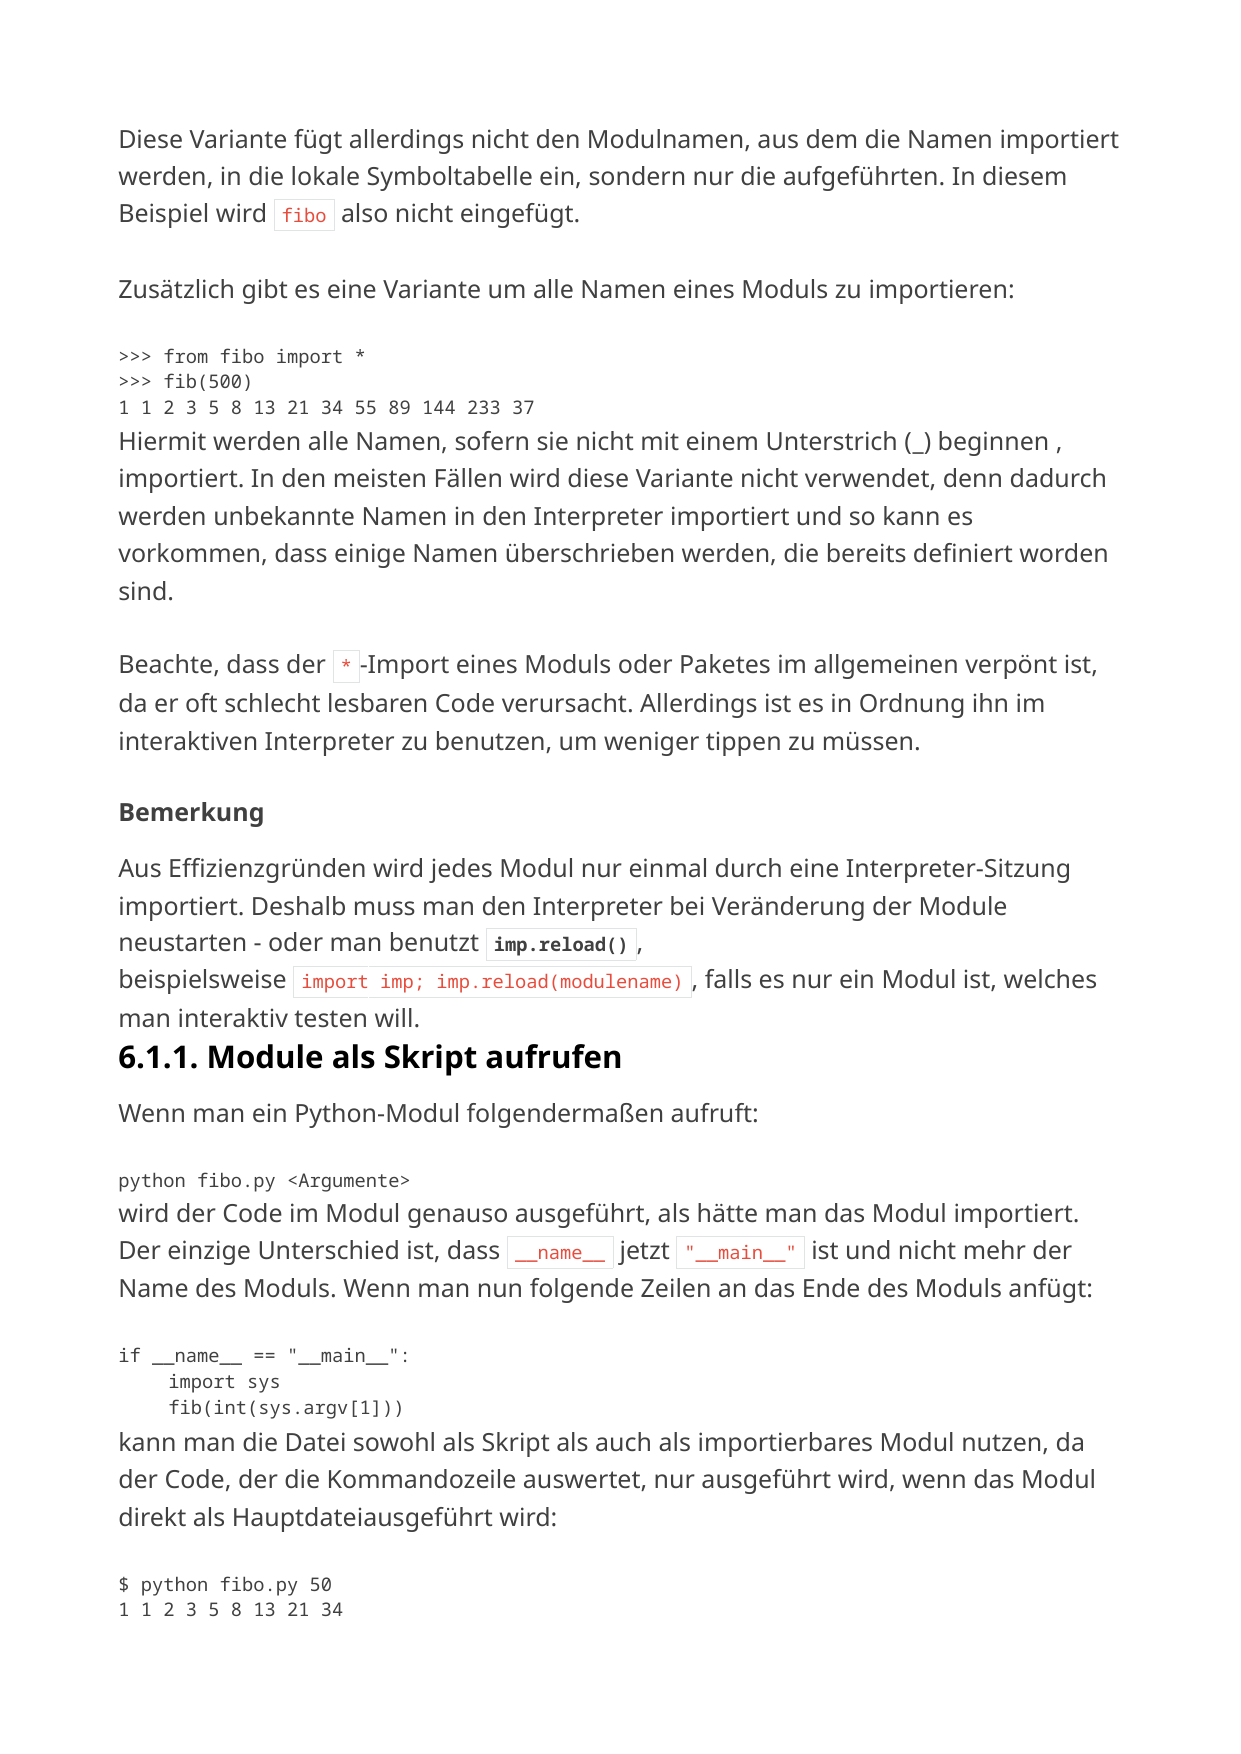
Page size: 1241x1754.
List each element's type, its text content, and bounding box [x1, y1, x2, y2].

text wird der Code im Modul genauso ausgeführt, als hätte man das Modul importiert. Der einzige Unterschied ist, dass __name__ jetzt "__main__" ist und nicht mehr der Name des Moduls. Wenn man nun folgende Zeilen an das Ende des Moduls anfügt: [118, 1193, 1122, 1305]
text 1 1 2 3 5 8 13 21 34 55 89 144 233 37 [118, 394, 1122, 420]
text $ python fibo.py 50 [118, 1571, 1122, 1596]
text fib(int(sys.argv[1])) [118, 1394, 1122, 1421]
text Bemerkung [118, 795, 1122, 829]
text 1 1 2 3 5 8 13 21 34 [118, 1596, 1122, 1622]
text Zusätzlich gibt es eine Variante um alle Namen eines Moduls zu importieren: [118, 268, 1122, 306]
text Aus Effizienzgründen wird jedes Modul nur einmal durch eine Interpreter-Sitzung importiert. Deshalb muss man den Interpreter bei Veränderung der Module neustarten - oder man benutzt imp.reload(), beispielsweise import imp; imp.reload(modulename), falls es nur ein Modul ist, welches man interaktiv testen will. [118, 847, 1122, 1035]
text Diese Variante fügt allerdings nicht den Modulnamen, aus dem die Namen importiert werden, in die lokale Symboltabelle ein, sondern nur die aufgeführten. In diesem Beispiel wird fibo also nicht eingefügt. [118, 118, 1122, 231]
text Hiermit werden alle Namen, sofern sie nicht mit einem Unterstrich (_) beginnen , importiert. In den meisten Fällen wird diese Variante nicht verwendet, denn dadurch werden unbekannte Namen in den Interpreter importiert und so kann es vorkommen, dass einige Namen überschrieben werden, die bereits definiert worden sind. [118, 420, 1122, 607]
text >>> from fibo import * [118, 343, 1122, 369]
text if __name__ == "__main__": [118, 1343, 1122, 1368]
text Wenn man ein Python-Modul folgendermaßen aufruft: [118, 1092, 1122, 1130]
text import sys [118, 1368, 1122, 1394]
subtitle 6.1.1. Module als Skript aufrufen [118, 1035, 1122, 1078]
text Beachte, dass der *-Import eines Moduls oder Paketes im allgemeinen verpönt ist, da er oft schlecht lesbaren Code verursacht. Allerdings ist es in Ordnung ihn im interaktiven Interpreter zu benutzen, um weniger tippen zu müssen. [118, 645, 1122, 757]
text kann man die Datei sowohl als Skript als auch als importierbares Modul nutzen, da der Code, der die Kommandozeile auswertet, nur ausgeführt wird, wenn das Modul direkt als Hauptdateiausgeführt wird: [118, 1421, 1122, 1533]
text python fibo.py <Argumente> [118, 1167, 1122, 1193]
text >>> fib(500) [118, 369, 1122, 394]
